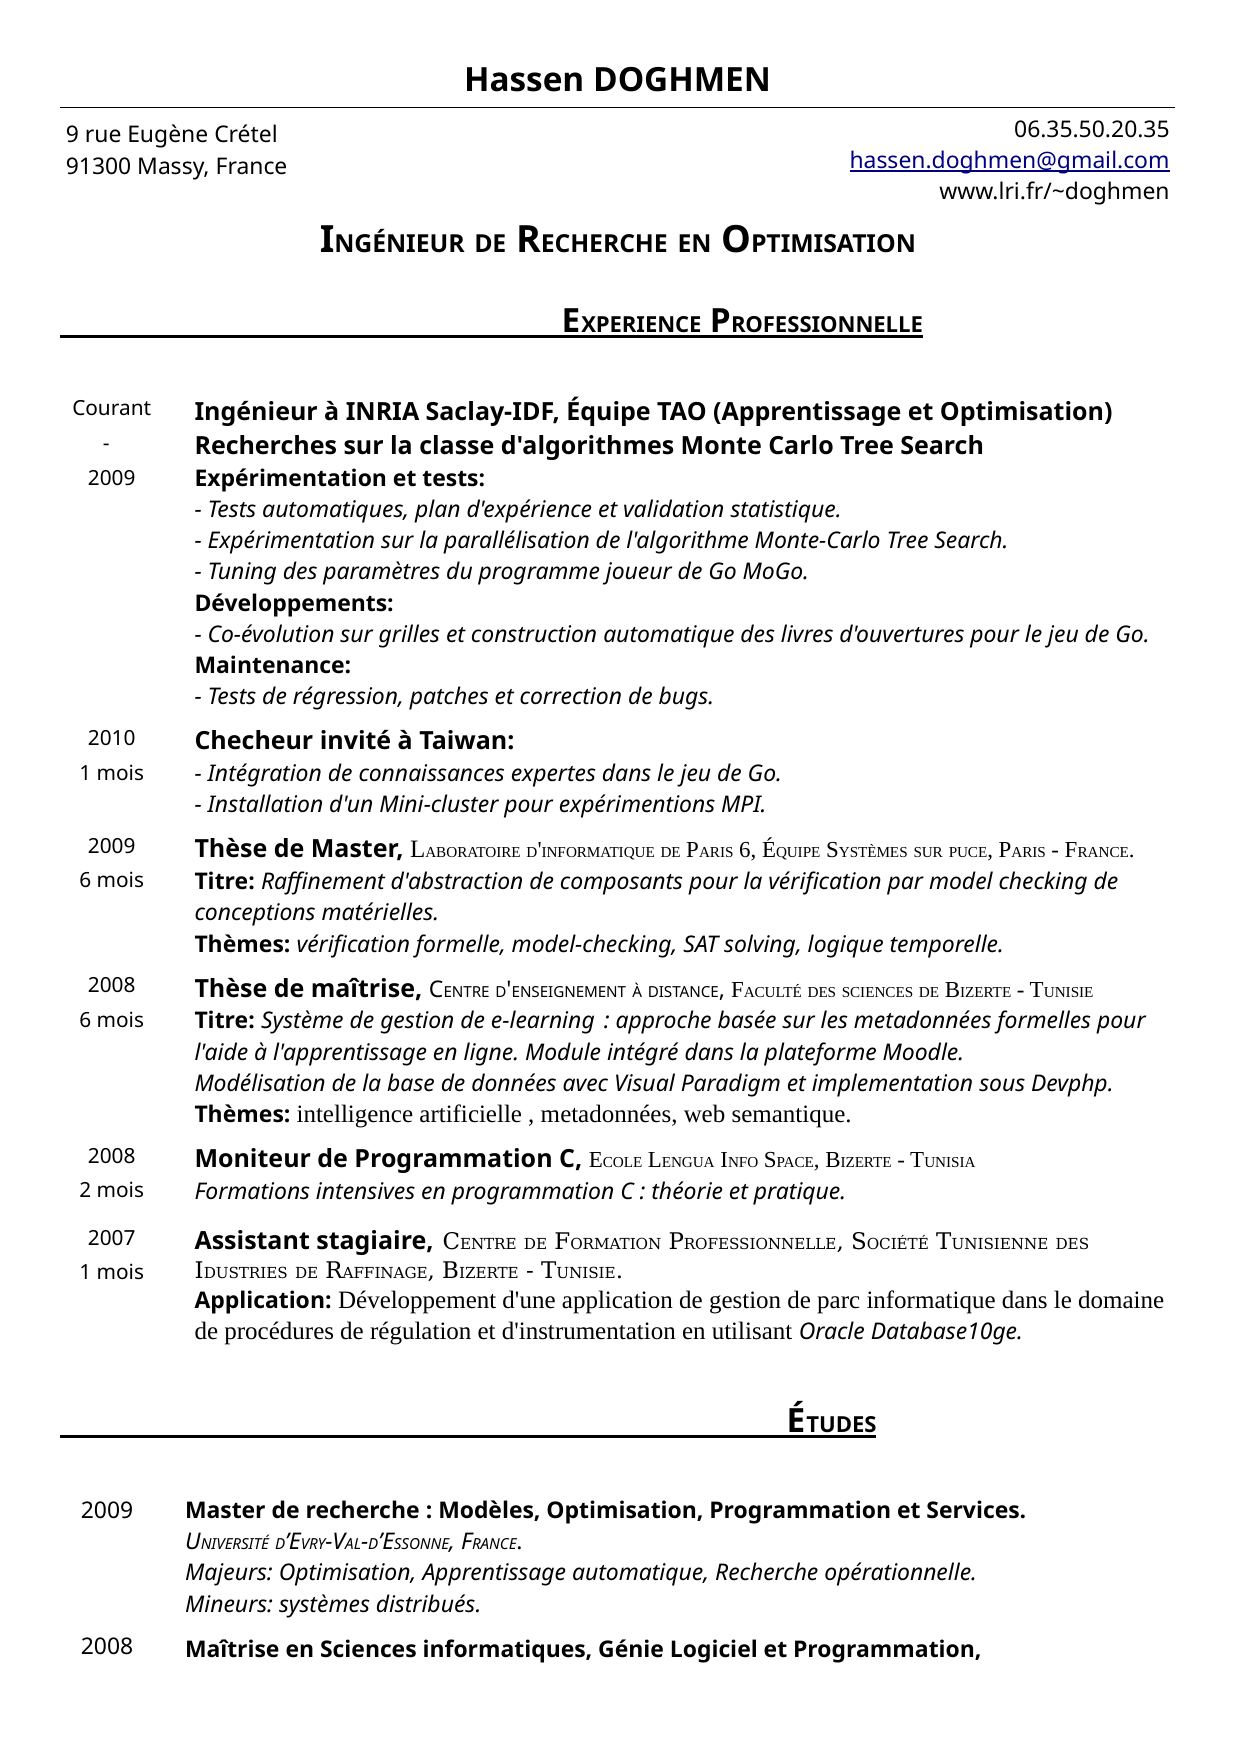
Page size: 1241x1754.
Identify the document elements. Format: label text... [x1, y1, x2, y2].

table_cell 2008 6 mois [60, 965, 189, 1135]
table_cell 2010 1 mois [60, 717, 189, 825]
table_cell Maîtrise en Sciences informatiques, Génie Logiciel et Programmation, [179, 1625, 1175, 1673]
table_header Courant - 2009 [60, 388, 189, 717]
table_header Hassen DOGHMEN [60, 50, 1175, 107]
table_cell Thèse de maîtrise, Centre d'enseignement à distance, Faculté des sciences de Bizerte - Tunisie Titre: Système de gestion de e-learning : approche basée sur les metadonnées formelles pour l'aide à l'apprentissage en ligne. Module intégré dans la plateforme Moodle. Modélisation de la base de données avec Visual Paradigm et implementation sous Devphp. Thèmes: intelligence artificielle , metadonnées, web semantique. [189, 965, 1176, 1135]
table_cell Checheur invité à Taiwan: - Intégration de connaissances expertes dans le jeu de Go. - Installation d'un Mini-cluster pour expérimentions MPI. [189, 717, 1176, 825]
table_cell 2009 6 mois [60, 825, 189, 964]
text Ingénieur de Recherche en Optimisation [60, 212, 1175, 263]
table_header Master de recherche : Modèles, Optimisation, Programmation et Services. Université d’Evry-Val-d’Essonne, France. Majeurs: Optimisation, Apprentissage automatique, Recherche opérationnelle. Mineurs: systèmes distribués. [179, 1488, 1175, 1624]
table_cell 2008 [60, 1625, 179, 1673]
table_cell Moniteur de Programmation C, Ecole Lengua Info Space, Bizerte - Tunisia Formations intensives en programmation C : théorie et pratique. [189, 1135, 1176, 1217]
table_cell 9 rue Eugène Crétel 91300 Massy, France [60, 108, 617, 212]
text Experience Professionnelle [60, 297, 1150, 342]
table_cell Thèse de Master, Laboratoire d'informatique de Paris 6, Équipe Systèmes sur puce, Paris - France. Titre: Raffinement d'abstraction de composants pour la vérification par model checking de conceptions matérielles. Thèmes: vérification formelle, model-checking, SAT solving, logique temporelle. [189, 825, 1176, 964]
table_cell 2007 1 mois [60, 1217, 189, 1352]
table_header Ingénieur à INRIA Saclay-IDF, Équipe TAO (Apprentissage et Optimisation) Recherches sur la classe d'algorithmes Monte Carlo Tree Search Expérimentation et tests: - Tests automatiques, plan d'expérience et validation statistique. - Expérimentation sur la parallélisation de l'algorithme Monte-Carlo Tree Search. - Tuning des paramètres du programme joueur de Go MoGo. Développements: - Co-évolution sur grilles et construction automatique des livres d'ouvertures pour le jeu de Go. Maintenance: - Tests de régression, patches et correction de bugs. [189, 388, 1176, 717]
table_cell 06.35.50.20.35 hassen.doghmen@gmail.com www.lri.fr/~doghmen [618, 108, 1175, 212]
table_cell Assistant stagiaire, Centre de Formation Professionnelle, Société Tunisienne des Idustries de Raffinage, Bizerte - Tunisie. Application: Développement d'une application de gestion de parc informatique dans le domaine de procédures de régulation et d'instrumentation en utilisant Oracle Database10ge. [189, 1217, 1176, 1352]
text Études [60, 1397, 1150, 1443]
table_header 2009 [60, 1488, 179, 1624]
table_cell 2008 2 mois [60, 1135, 189, 1217]
